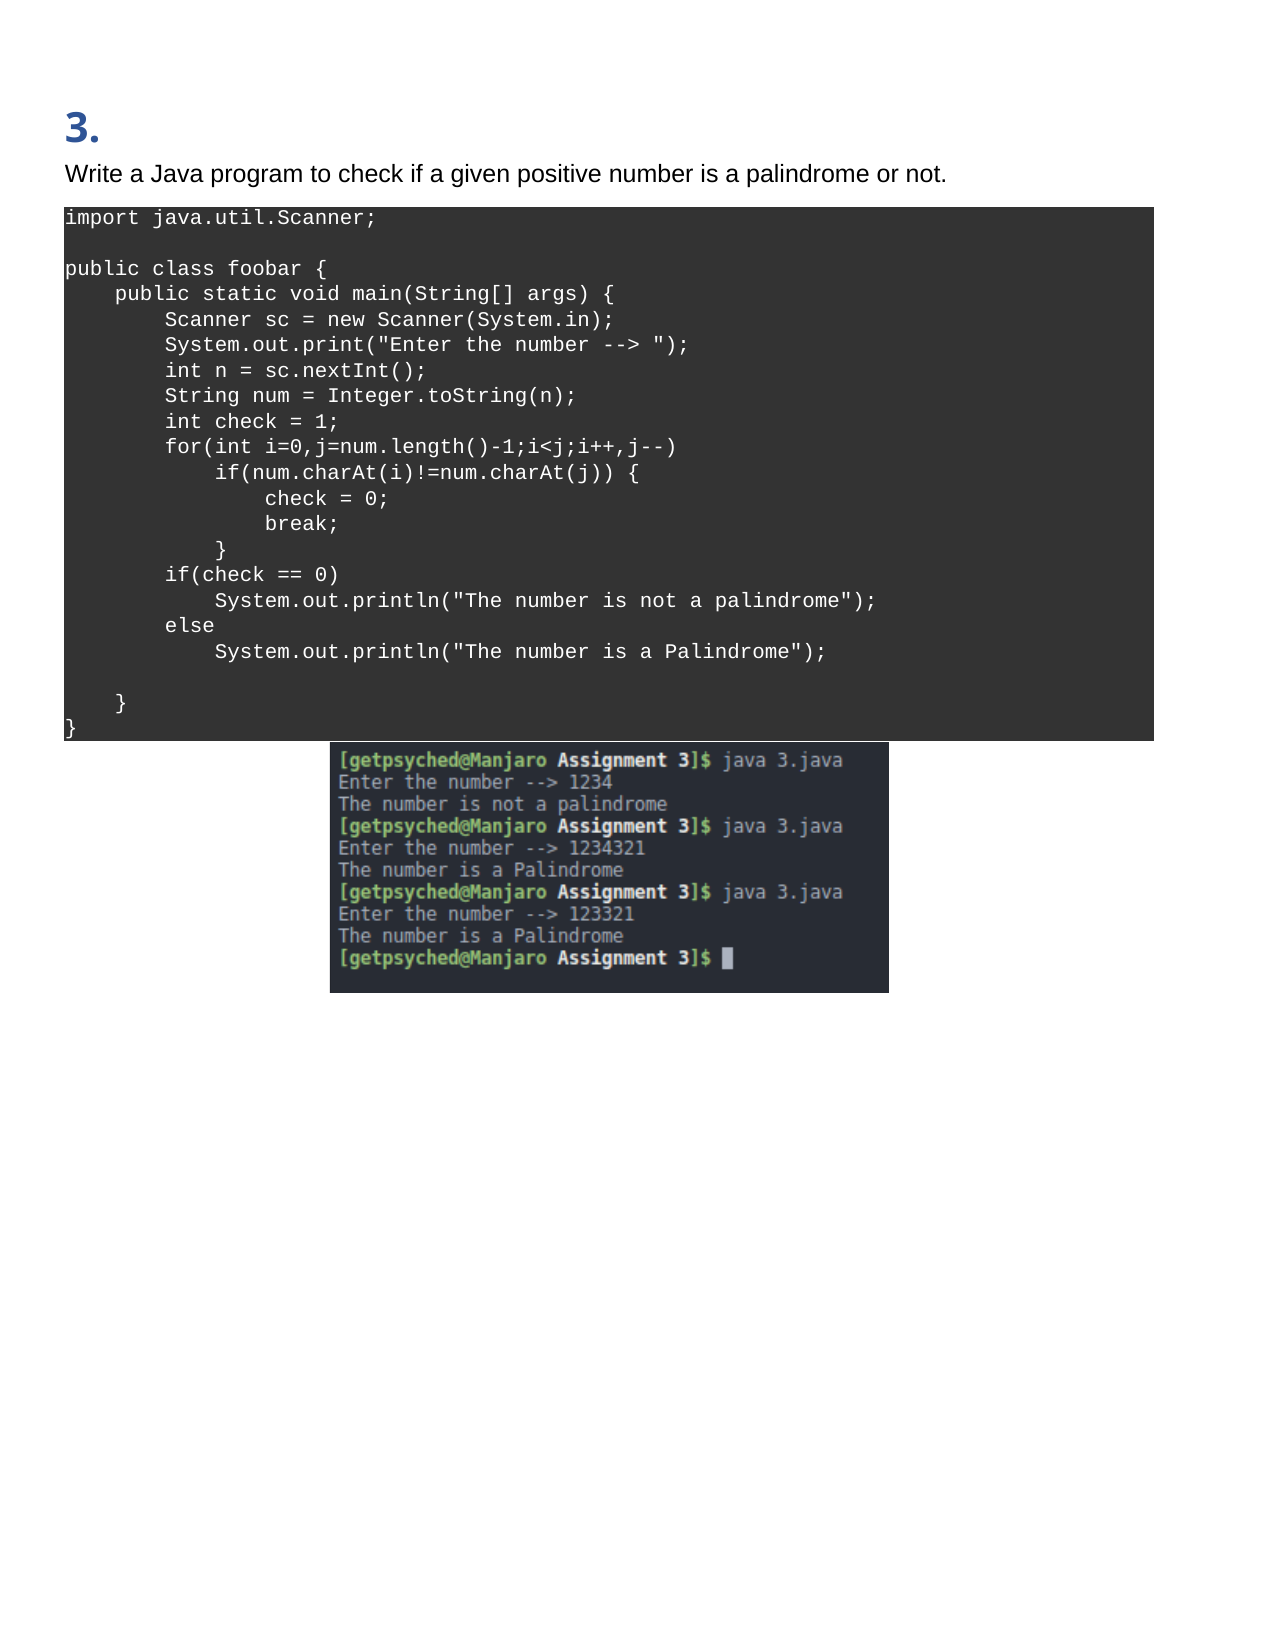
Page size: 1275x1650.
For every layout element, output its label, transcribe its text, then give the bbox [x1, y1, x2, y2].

text int n = sc.nextInt(); [64, 360, 1154, 384]
text } [64, 717, 1154, 741]
subtitle 3. [64, 98, 1154, 155]
text System.out.print("Enter the number --> "); [64, 334, 1154, 358]
text break; [64, 513, 1154, 537]
picture [329, 742, 889, 993]
text public class foobar { [64, 258, 1154, 282]
text else [64, 615, 1154, 639]
text System.out.println("The number is a Palindrome"); [64, 641, 1154, 664]
text } [64, 539, 1154, 562]
text String num = Integer.toString(n); [64, 386, 1154, 409]
text import java.util.Scanner; [64, 207, 1154, 231]
text System.out.println("The number is not a palindrome"); [64, 590, 1154, 613]
text Scanner sc = new Scanner(System.in); [64, 309, 1154, 333]
text } [64, 692, 1154, 715]
text Write a Java program to check if a given positive number is a palindrome or not. [64, 159, 1154, 188]
text int check = 1; [64, 411, 1154, 435]
text if(check == 0) [64, 564, 1154, 588]
text public static void main(String[] args) { [64, 283, 1154, 307]
text check = 0; [64, 488, 1154, 511]
text if(num.charAt(i)!=num.charAt(j)) { [64, 462, 1154, 486]
text for(int i=0,j=num.length()-1;i<j;i++,j--) [64, 437, 1154, 460]
